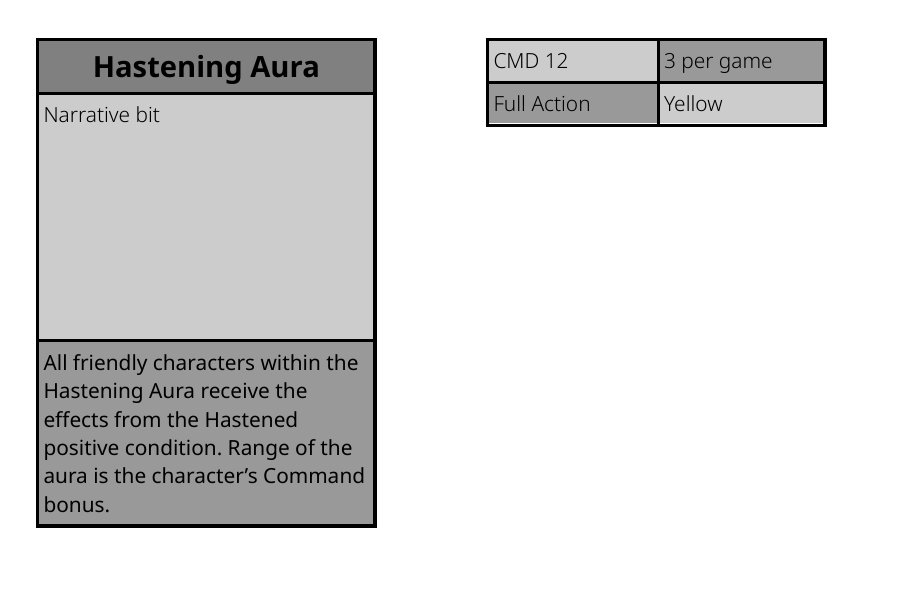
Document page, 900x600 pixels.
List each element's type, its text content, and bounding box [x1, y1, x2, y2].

table_header Hastening Aura [39, 41, 373, 92]
table_cell All friendly characters within the Hastening Aura receive the effects from the Hastened positive condition. Range of the aura is the character’s Command bonus. [39, 342, 373, 524]
table_cell Narrative bit [39, 95, 373, 339]
table_cell CMD 12 [489, 41, 657, 81]
table_cell 3 per game [660, 41, 823, 81]
table_cell Full Action [489, 84, 657, 123]
table_cell Yellow [660, 84, 823, 123]
